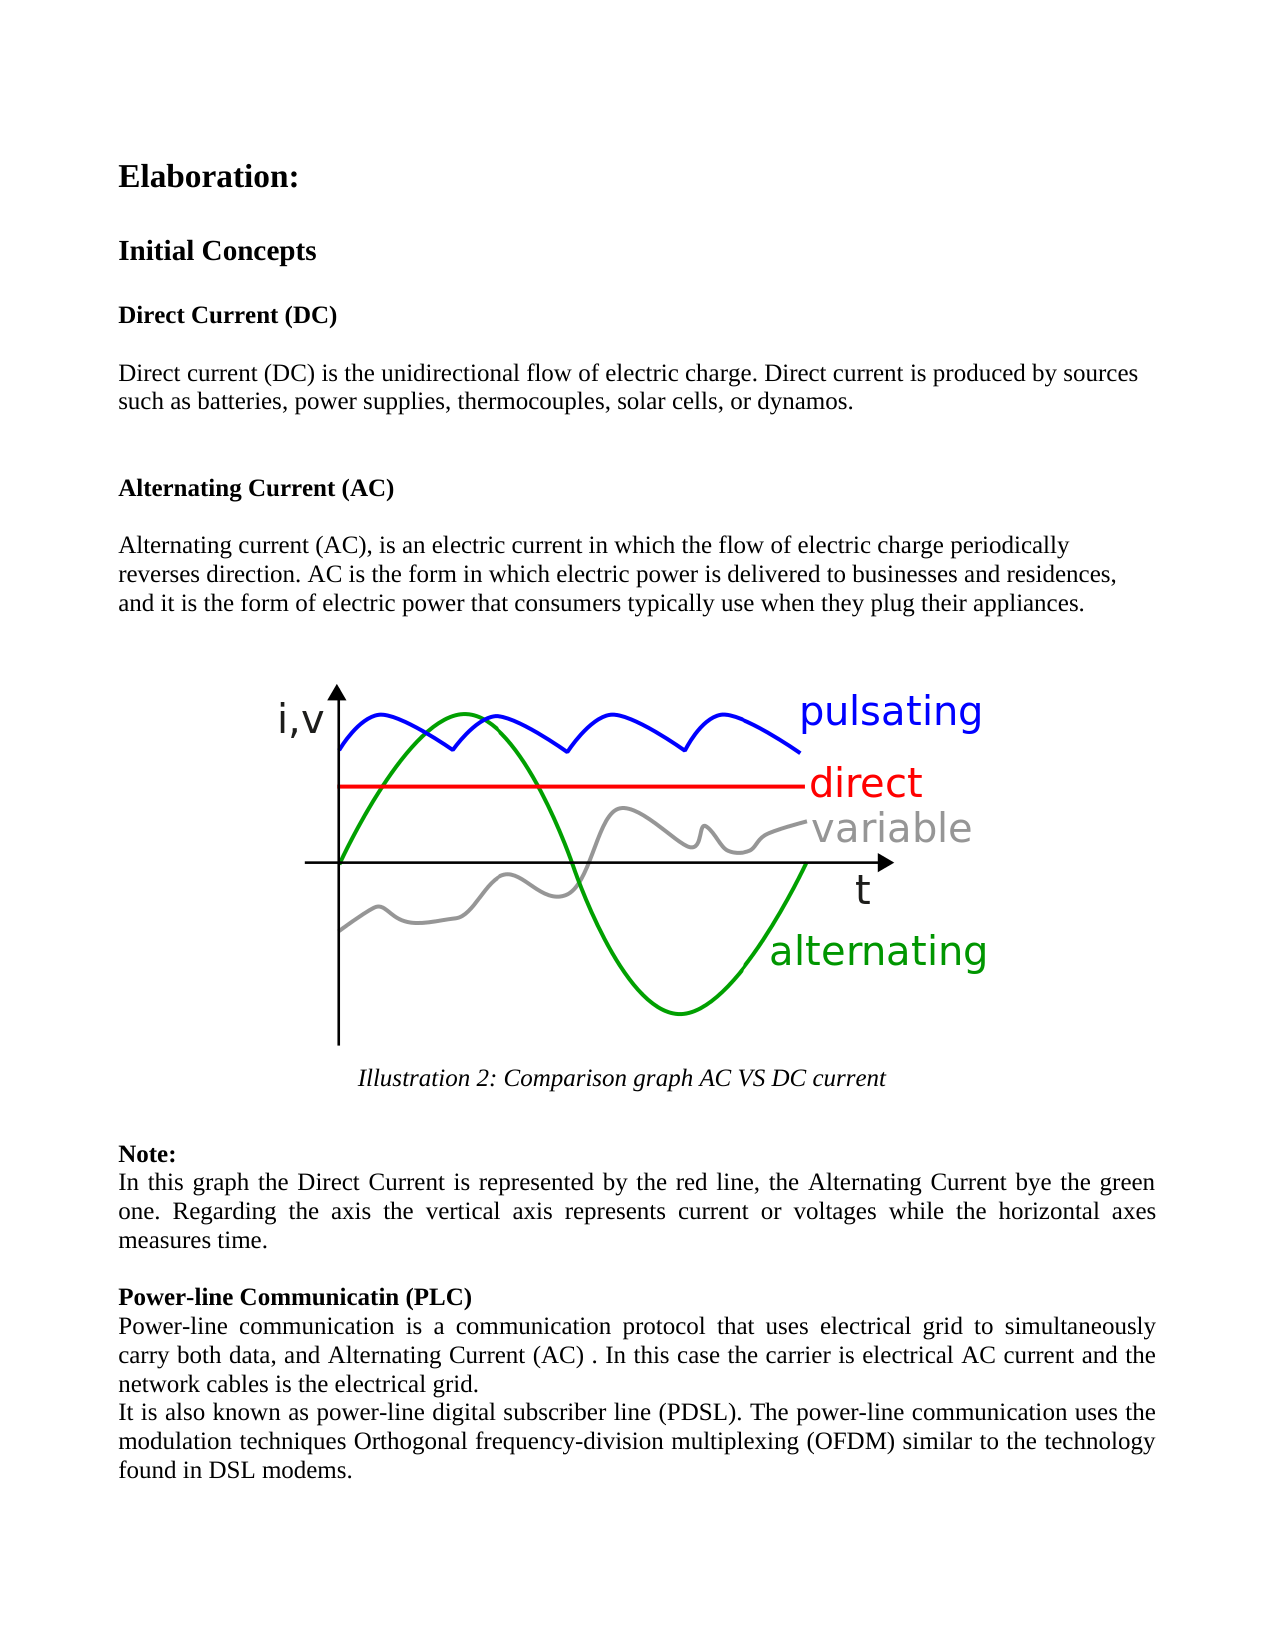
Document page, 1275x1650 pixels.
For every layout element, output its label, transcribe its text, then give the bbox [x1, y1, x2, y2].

list In this graph the Direct Current is represented by the red line, the Alternating Current bye the green one. Regarding the axis the vertical axis represents current or voltages while the horizontal axes measures time. [118, 1167, 1157, 1254]
text Note: [118, 1139, 1157, 1167]
text Direct current (DC) is the unidirectional flow of electric charge. Direct current is produced by sources such as batteries, power supplies, thermocouples, solar cells, or dynamos. [118, 358, 1157, 415]
text It is also known as power-line digital subscriber line (PDSL). The power-line communication uses the modulation techniques Orthogonal frequency-division multiplexing (OFDM) similar to the technology found in DSL modems. [118, 1397, 1157, 1484]
text Initial Concepts [118, 233, 1157, 267]
text Alternating Current (AC) [118, 473, 1157, 501]
text Power-line Communicatin (PLC) [118, 1282, 1157, 1311]
text Elaboration: [118, 156, 1157, 195]
text Direct Current (DC) [118, 300, 1157, 329]
picture [255, 665, 989, 1063]
text Alternating current (AC), is an electric current in which the flow of electric charge periodically reverses direction. AC is the form in which electric power is delivered to businesses and residences, and it is the form of electric power that consumers typically use when they plug their appliances. [118, 530, 1157, 616]
text Illustration 2: Comparison graph AC VS DC current [255, 1063, 989, 1092]
text Power-line communication is a communication protocol that uses electrical grid to simultaneously carry both data, and Alternating Current (AC) . In this case the carrier is electrical AC current and the network cables is the electrical grid. [118, 1311, 1157, 1397]
